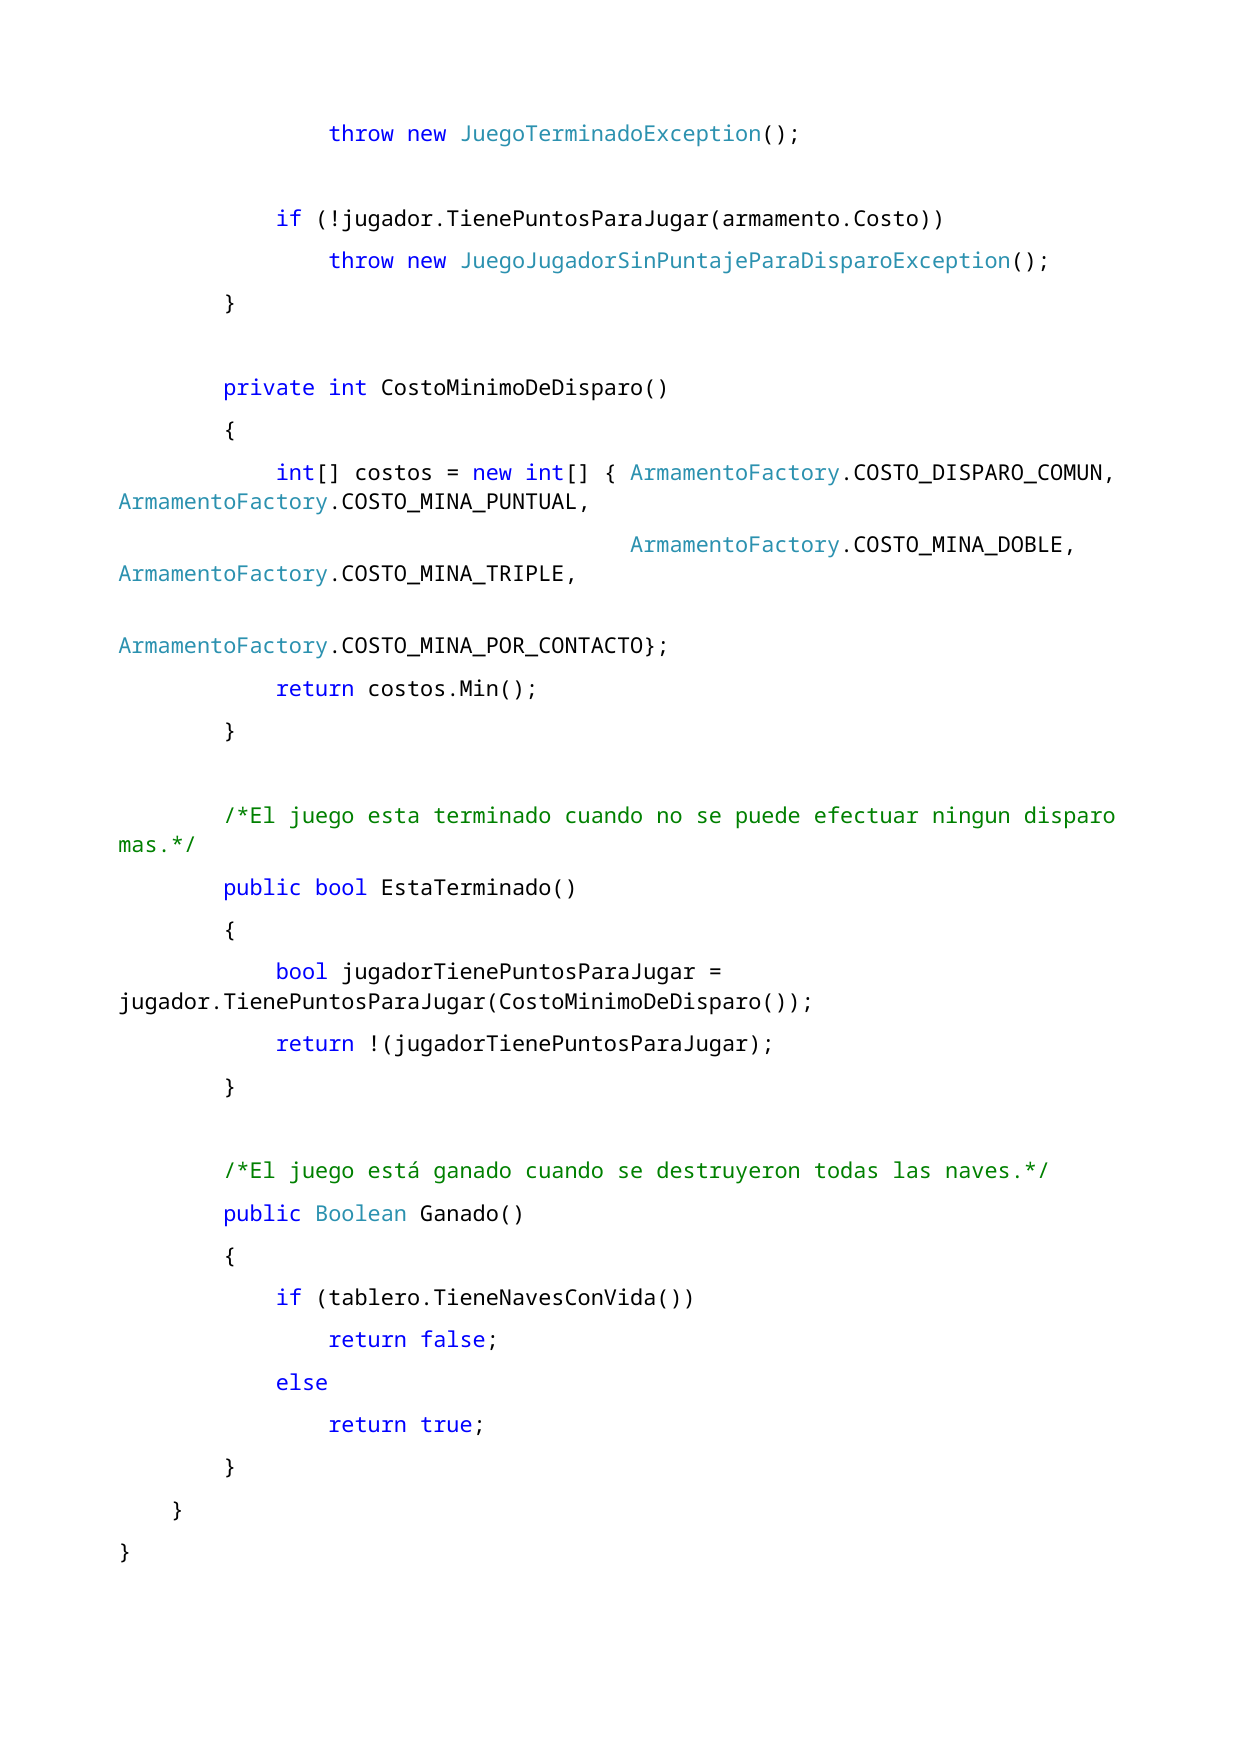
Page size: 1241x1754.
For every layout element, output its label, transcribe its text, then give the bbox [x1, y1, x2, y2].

text } [118, 1536, 1122, 1566]
text public bool EstaTerminado() [118, 872, 1122, 901]
text return costos.Min(); [118, 673, 1122, 702]
text else [118, 1367, 1122, 1396]
text return false; [118, 1324, 1122, 1354]
text if (!jugador.TienePuntosParaJugar(armamento.Costo)) [118, 203, 1122, 232]
text throw new JuegoJugadorSinPuntajeParaDisparoException(); [118, 245, 1122, 275]
text private int CostoMinimoDeDisparo() [118, 372, 1122, 402]
text if (tablero.TieneNavesConVida()) [118, 1282, 1122, 1312]
text /*El juego esta terminado cuando no se puede efectuar ningun disparo mas.*/ [118, 799, 1122, 859]
text ArmamentoFactory.COSTO_MINA_DOBLE, ArmamentoFactory.COSTO_MINA_TRIPLE, [118, 528, 1122, 588]
text public Boolean Ganado() [118, 1197, 1122, 1227]
text } [118, 1451, 1122, 1481]
text { [118, 1240, 1122, 1269]
text { [118, 914, 1122, 944]
text { [118, 414, 1122, 444]
text return !(jugadorTienePuntosParaJugar); [118, 1028, 1122, 1058]
text ArmamentoFactory.COSTO_MINA_POR_CONTACTO}; [118, 601, 1122, 660]
text int[] costos = new int[] { ArmamentoFactory.COSTO_DISPARO_COMUN, ArmamentoFactory.COSTO_MINA_PUNTUAL, [118, 456, 1122, 516]
text } [118, 715, 1122, 745]
text bool jugadorTienePuntosParaJugar = jugador.TienePuntosParaJugar(CostoMinimoDeDisparo()); [118, 956, 1122, 1016]
text } [118, 1071, 1122, 1100]
text } [118, 1493, 1122, 1523]
text return true; [118, 1409, 1122, 1439]
text } [118, 287, 1122, 317]
text throw new JuegoTerminadoException(); [118, 118, 1122, 148]
text /*El juego está ganado cuando se destruyeron todas las naves.*/ [118, 1155, 1122, 1185]
